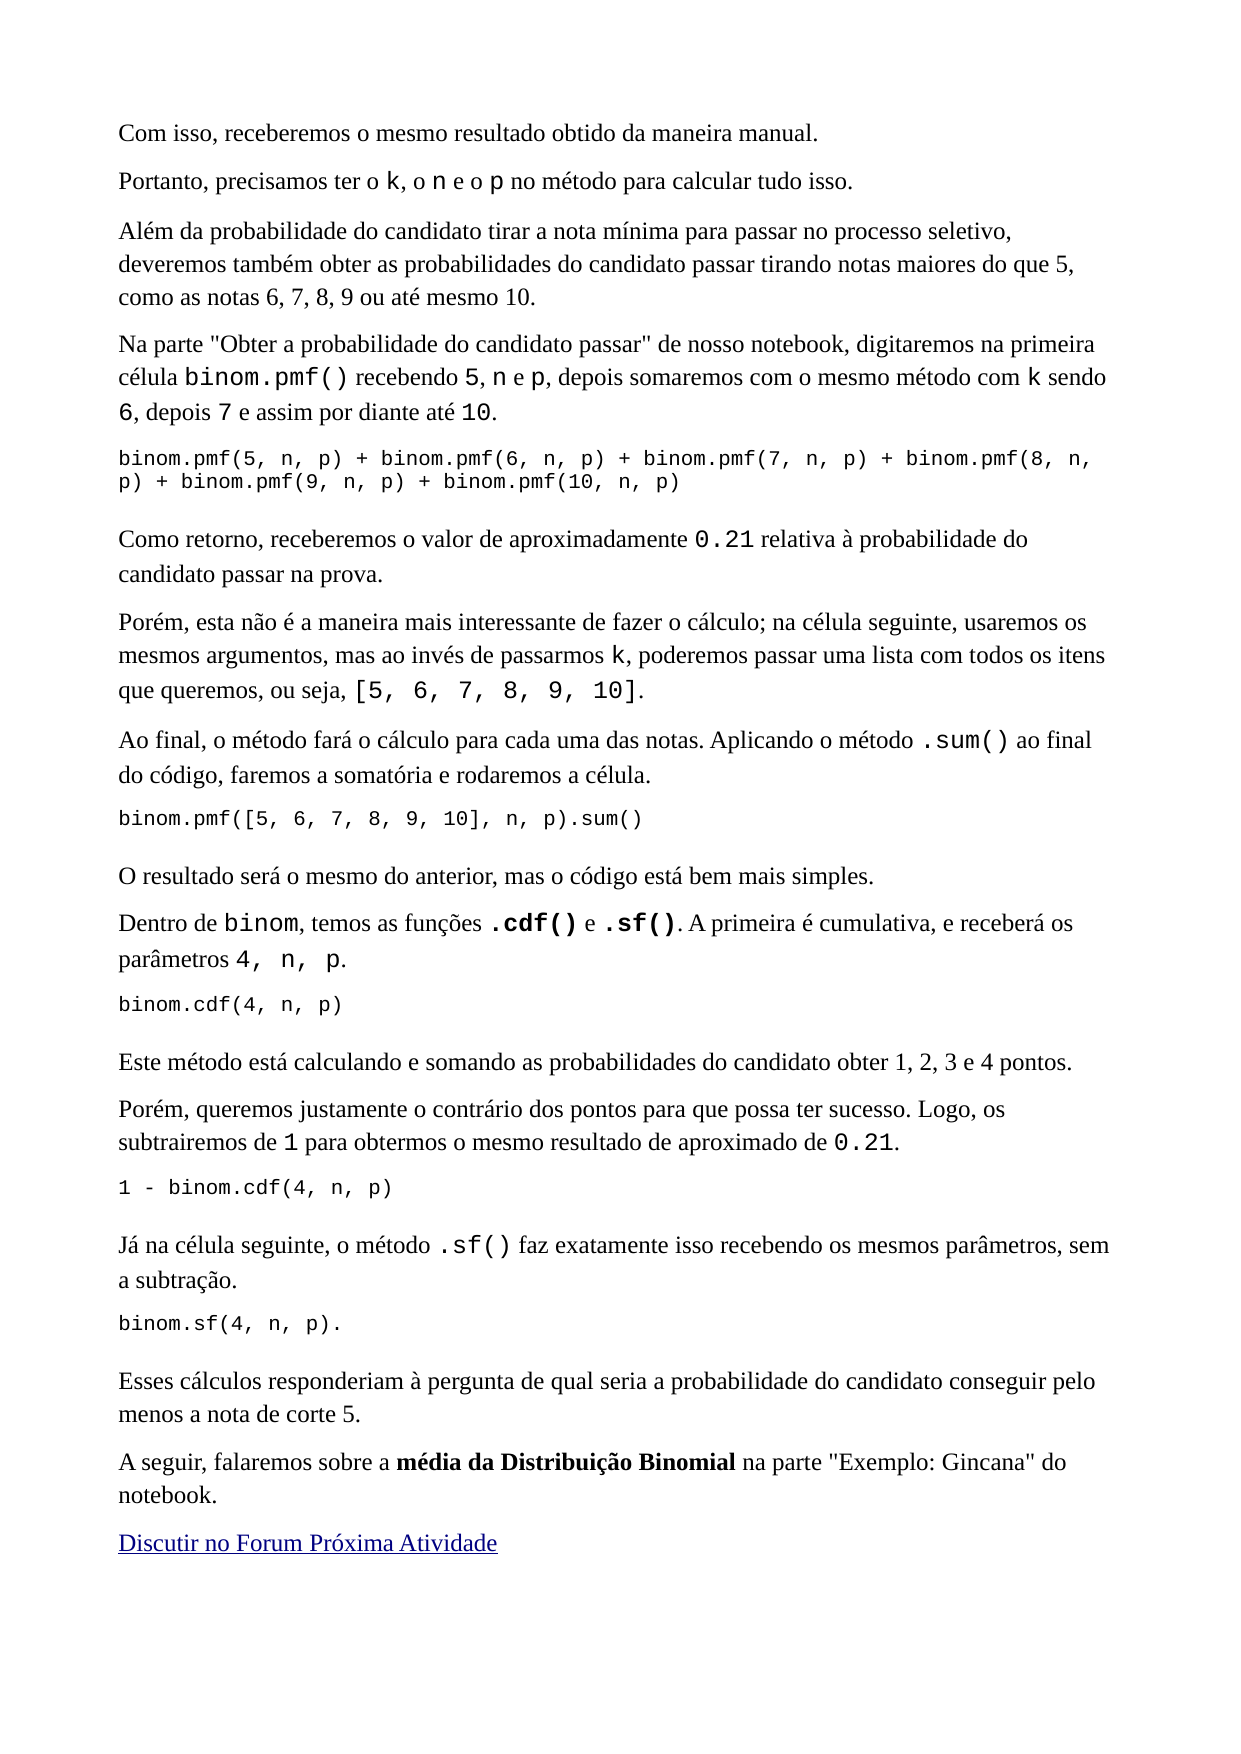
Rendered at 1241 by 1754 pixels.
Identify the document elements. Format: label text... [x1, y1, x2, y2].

text O resultado será o mesmo do anterior, mas o código está bem mais simples. [118, 861, 1122, 890]
text 1 - binom.cdf(4, n, p) [118, 1177, 1122, 1201]
text Como retorno, receberemos o valor de aproximadamente 0.21 relativa à probabilidade do candidato passar na prova. [118, 524, 1122, 588]
text Com isso, receberemos o mesmo resultado obtido da maneira manual. [118, 118, 1122, 147]
text Ao final, o método fará o cálculo para cada uma das notas. Aplicando o método .sum() ao final do código, faremos a somatória e rodaremos a célula. [118, 725, 1122, 789]
text Na parte "Obter a probabilidade do candidato passar" de nosso notebook, digitaremos na primeira célula binom.pmf() recebendo 5, n e p, depois somaremos com o mesmo método com k sendo 6, depois 7 e assim por diante até 10. [118, 329, 1122, 428]
text binom.pmf(5, n, p) + binom.pmf(6, n, p) + binom.pmf(7, n, p) + binom.pmf(8, n, p) + binom.pmf(9, n, p) + binom.pmf(10, n, p) [118, 447, 1122, 495]
text Já na célula seguinte, o método .sf() faz exatamente isso recebendo os mesmos parâmetros, sem a subtração. [118, 1231, 1122, 1294]
text Dentro de binom, temos as funções .cdf() e .sf(). A primeira é cumulativa, e receberá os parâmetros 4, n, p. [118, 908, 1122, 974]
text A seguir, falaremos sobre a média da Distribuição Binomial na parte "Exemplo: Gincana" do notebook. [118, 1447, 1122, 1509]
text Além da probabilidade do candidato tirar a nota mínima para passar no processo seletivo, deveremos também obter as probabilidades do candidato passar tirando notas maiores do que 5, como as notas 6, 7, 8, 9 ou até mesmo 10. [118, 216, 1122, 311]
text binom.sf(4, n, p). [118, 1313, 1122, 1337]
text Discutir no Forum Próxima Atividade [118, 1528, 1122, 1556]
text Esses cálculos responderiam à pergunta de qual seria a probabilidade do candidato conseguir pelo menos a nota de corte 5. [118, 1366, 1122, 1428]
text Porém, esta não é a maneira mais interessante de fazer o cálculo; na célula seguinte, usaremos os mesmos argumentos, mas ao invés de passarmos k, poderemos passar uma lista com todos os itens que queremos, ou seja, [5, 6, 7, 8, 9, 10]. [118, 607, 1122, 706]
text binom.cdf(4, n, p) [118, 994, 1122, 1017]
text Portanto, precisamos ter o k, o n e o p no método para calcular tudo isso. [118, 166, 1122, 197]
text Este método está calculando e somando as probabilidades do candidato obter 1, 2, 3 e 4 pontos. [118, 1047, 1122, 1076]
text binom.pmf([5, 6, 7, 8, 9, 10], n, p).sum() [118, 808, 1122, 831]
text Porém, queremos justamente o contrário dos pontos para que possa ter sucesso. Logo, os subtrairemos de 1 para obtermos o mesmo resultado de aproximado de 0.21. [118, 1094, 1122, 1158]
